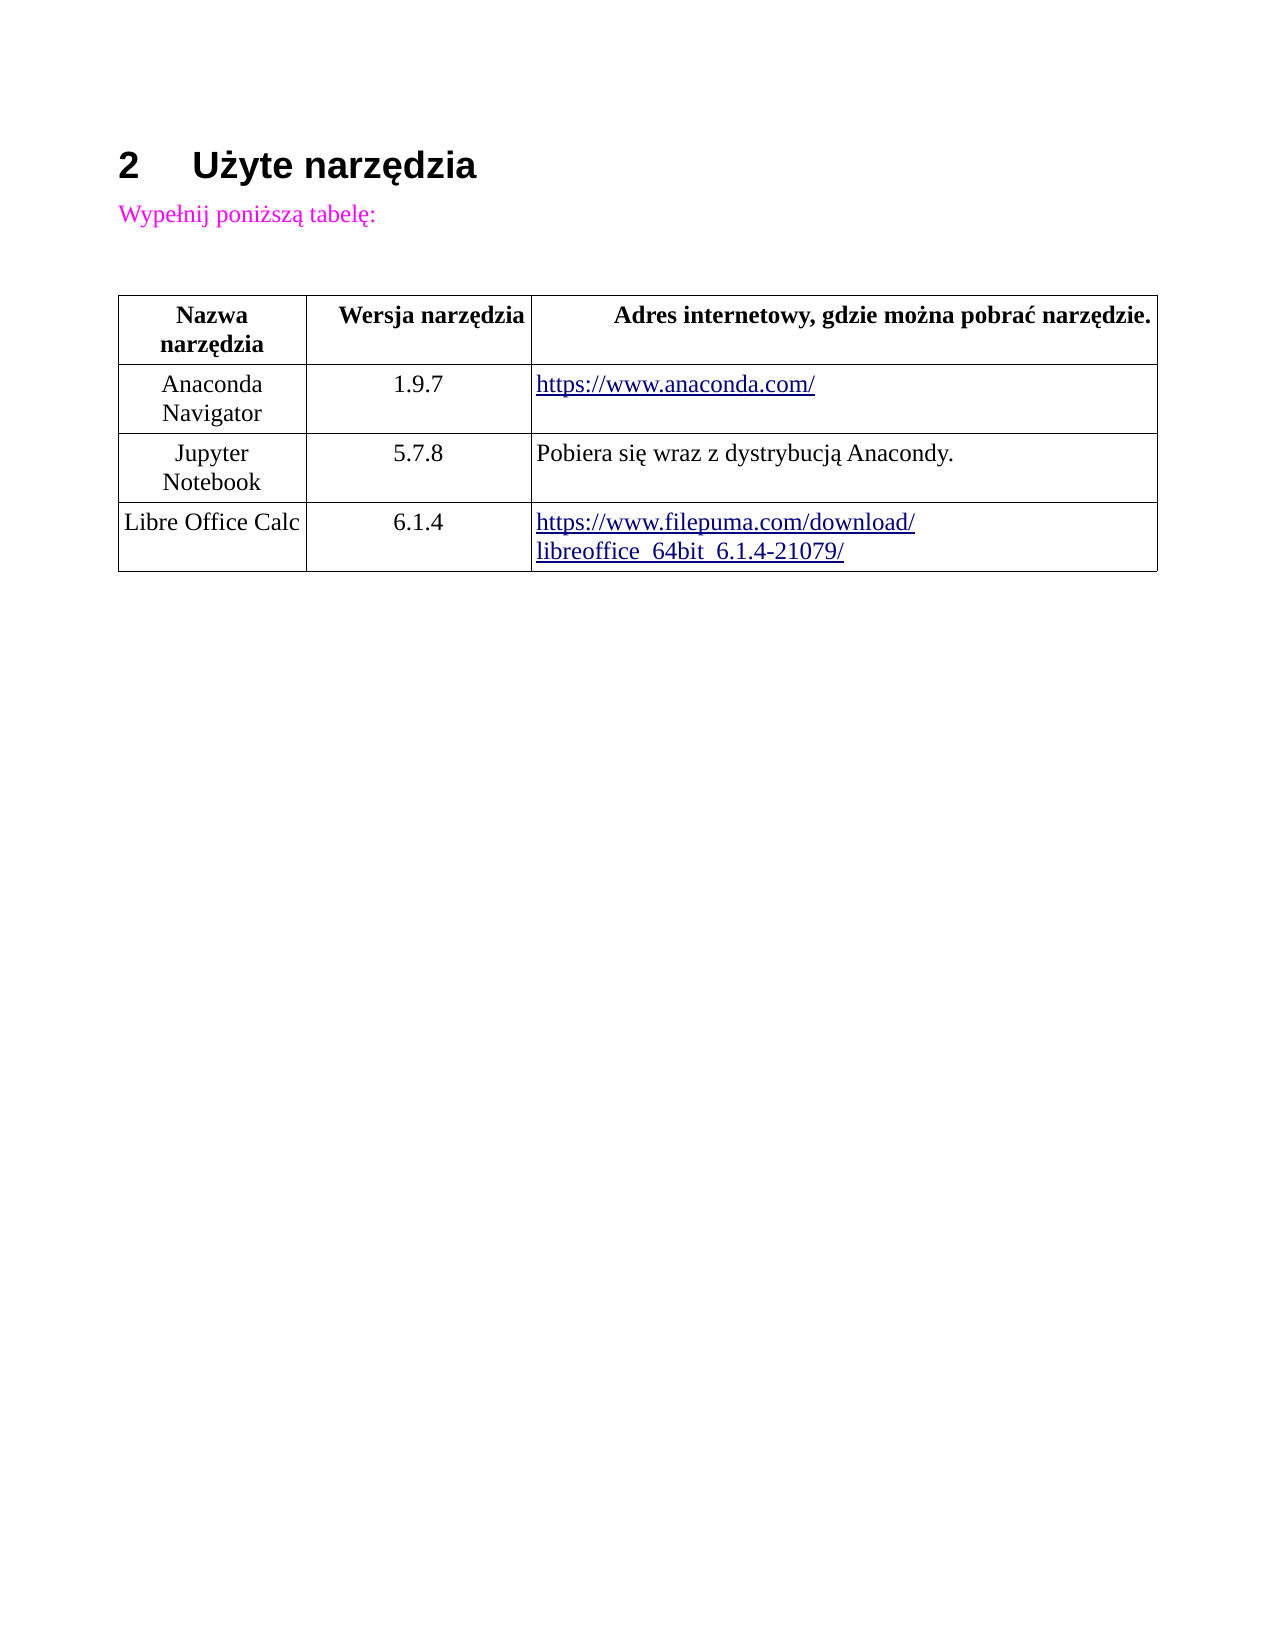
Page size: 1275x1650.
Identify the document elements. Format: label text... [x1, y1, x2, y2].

text Wypełnij poniższą tabelę: [118, 199, 1157, 228]
table_cell Anaconda Navigator [119, 365, 306, 433]
table_cell 6.1.4 [307, 503, 531, 571]
table_cell Pobiera się wraz z dystrybucją Anacondy. [532, 434, 1157, 502]
table_cell Jupyter Notebook [119, 434, 306, 502]
table_cell https://www.anaconda.com/ [532, 365, 1157, 433]
table_cell https://www.filepuma.com/download/libreoffice_64bit_6.1.4-21079/ [532, 503, 1157, 571]
table_cell 1.9.7 [307, 365, 531, 433]
table_cell Libre Office Calc [119, 503, 306, 571]
subtitle Użyte narzędzia [118, 143, 1157, 187]
table_header Adres internetowy, gdzie można pobrać narzędzie. [532, 296, 1157, 363]
table_header Wersja narzędzia [307, 296, 531, 363]
table_header Nazwa narzędzia [119, 296, 306, 363]
table_cell 5.7.8 [307, 434, 531, 502]
